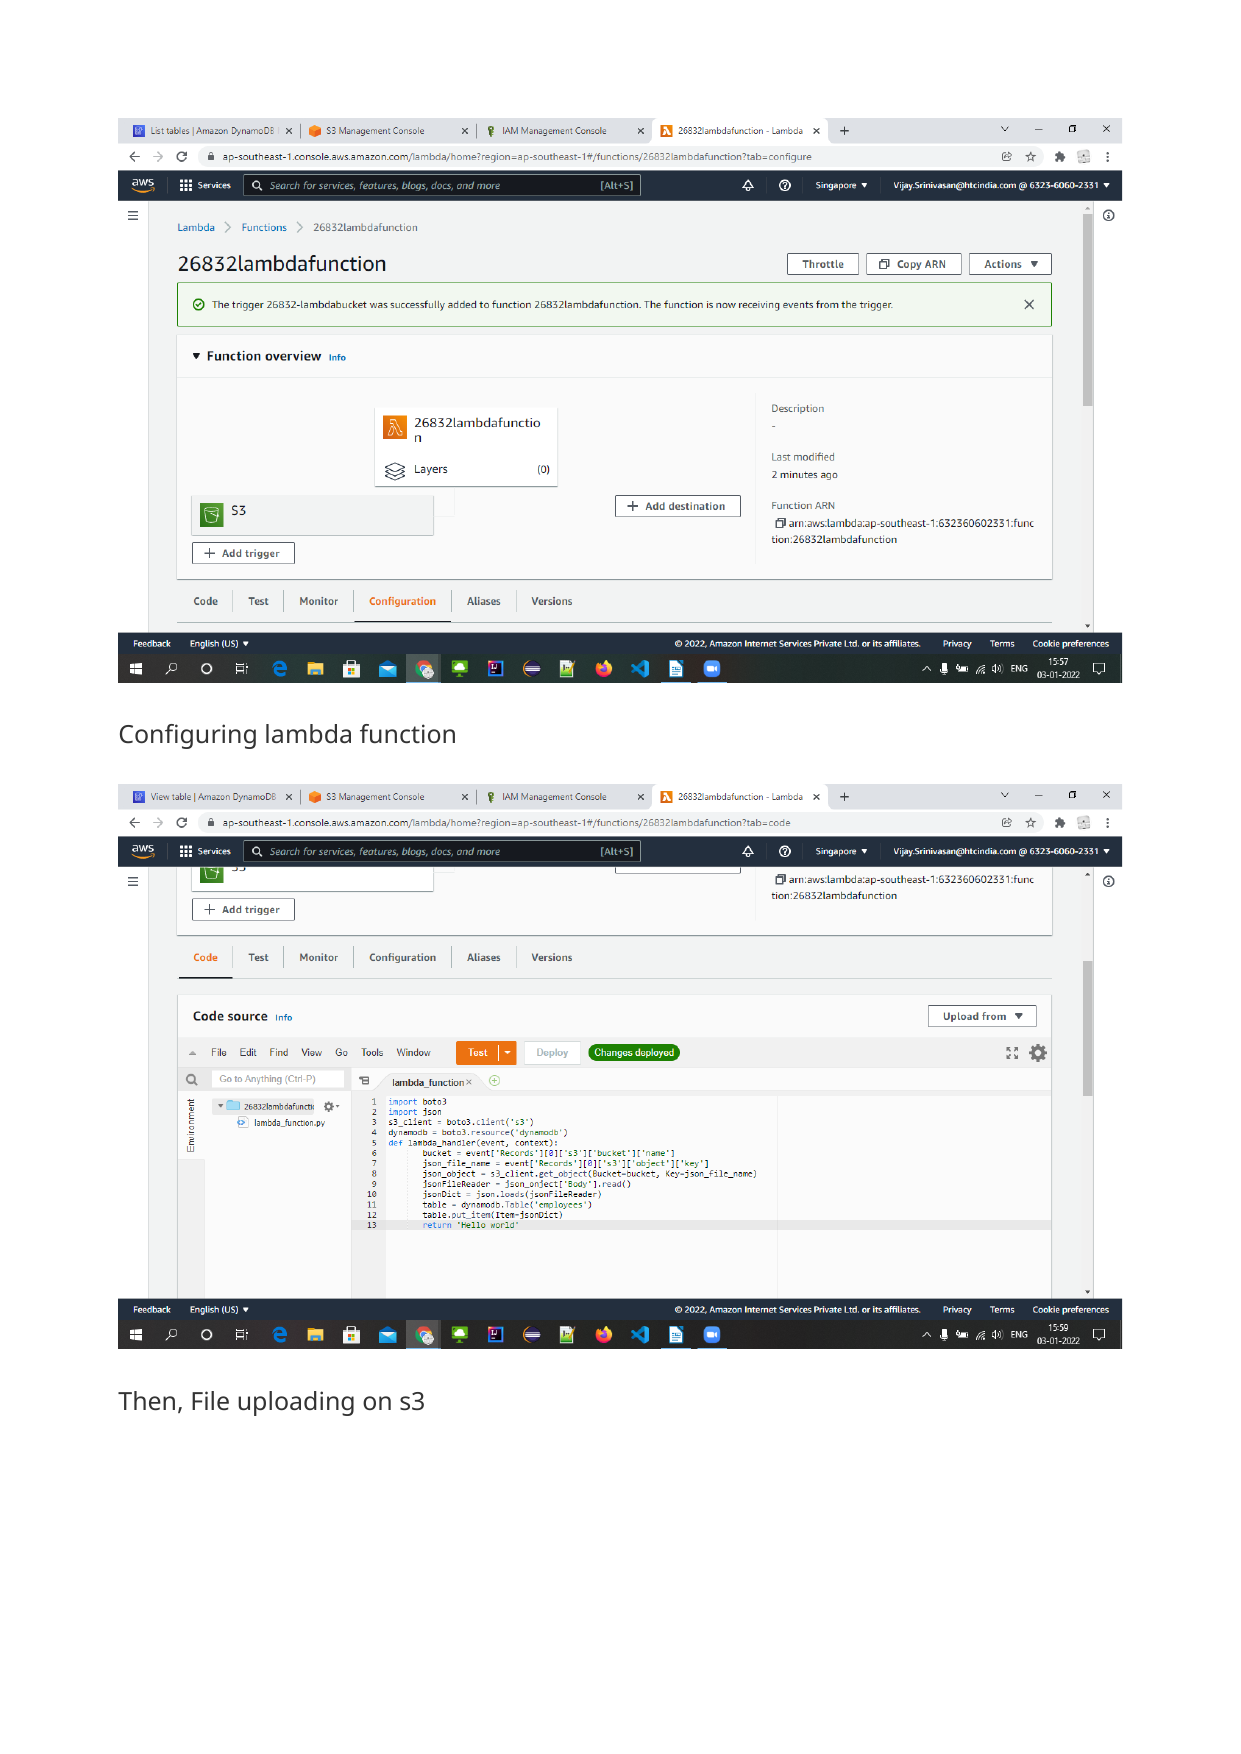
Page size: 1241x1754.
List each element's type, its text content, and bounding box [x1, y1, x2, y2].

text Configuring lambda function [118, 717, 1122, 751]
picture [118, 784, 1123, 1349]
text Then, File uploading on s3 [118, 1383, 1122, 1417]
picture [118, 118, 1123, 683]
